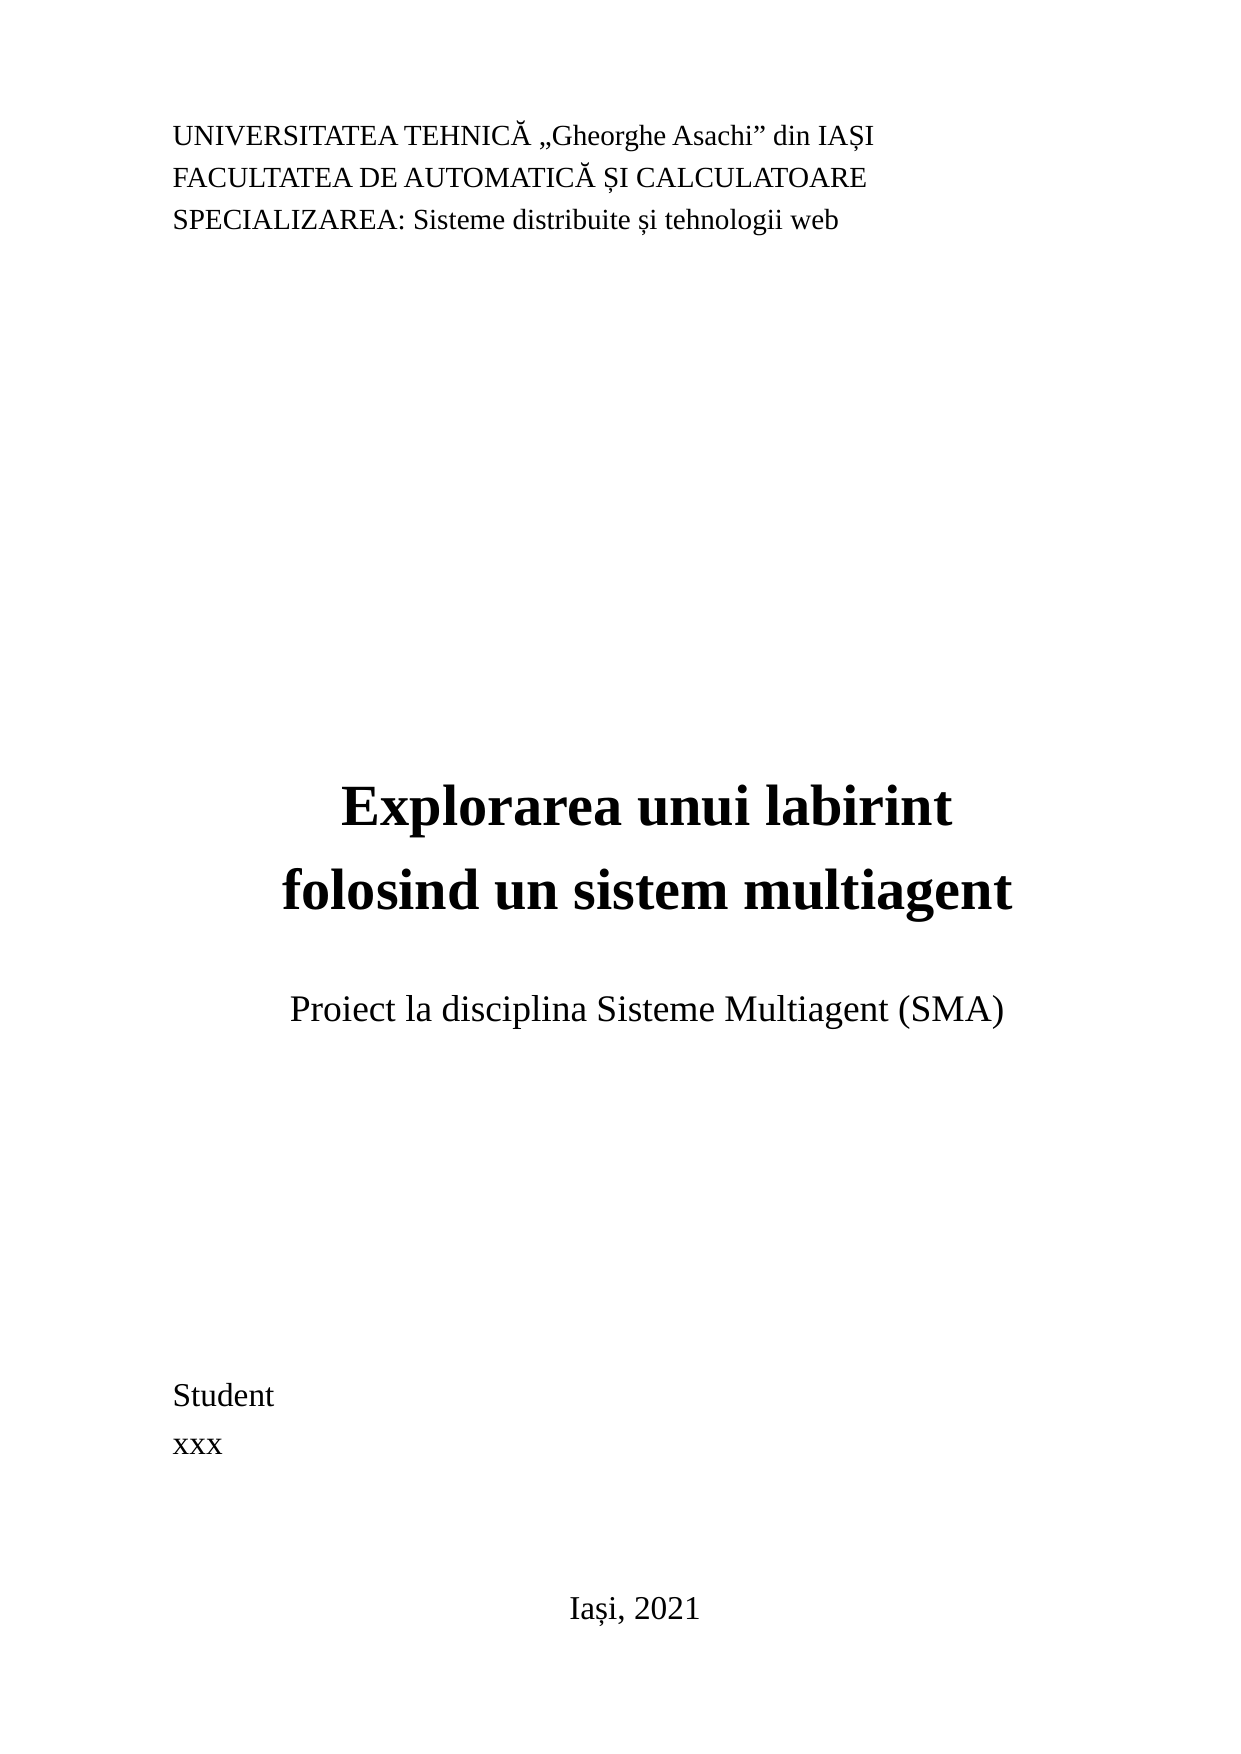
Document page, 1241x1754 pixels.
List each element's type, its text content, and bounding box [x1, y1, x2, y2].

text Proiect la disciplina Sisteme Multiagent (SMA) [172, 986, 1122, 1029]
text xxx [172, 1424, 1122, 1462]
text folosind un sistem multiagent [172, 855, 1122, 922]
text UNIVERSITATEA TEHNICĂ „Gheorghe Asachi” din IAȘI [172, 118, 1122, 152]
text Student [172, 1376, 1122, 1414]
text Explorarea unui labirint [172, 771, 1122, 838]
text SPECIALIZAREA: Sisteme distribuite și tehnologii web [172, 202, 1122, 235]
text FACULTATEA DE AUTOMATICĂ ȘI CALCULATOARE [172, 160, 1122, 193]
